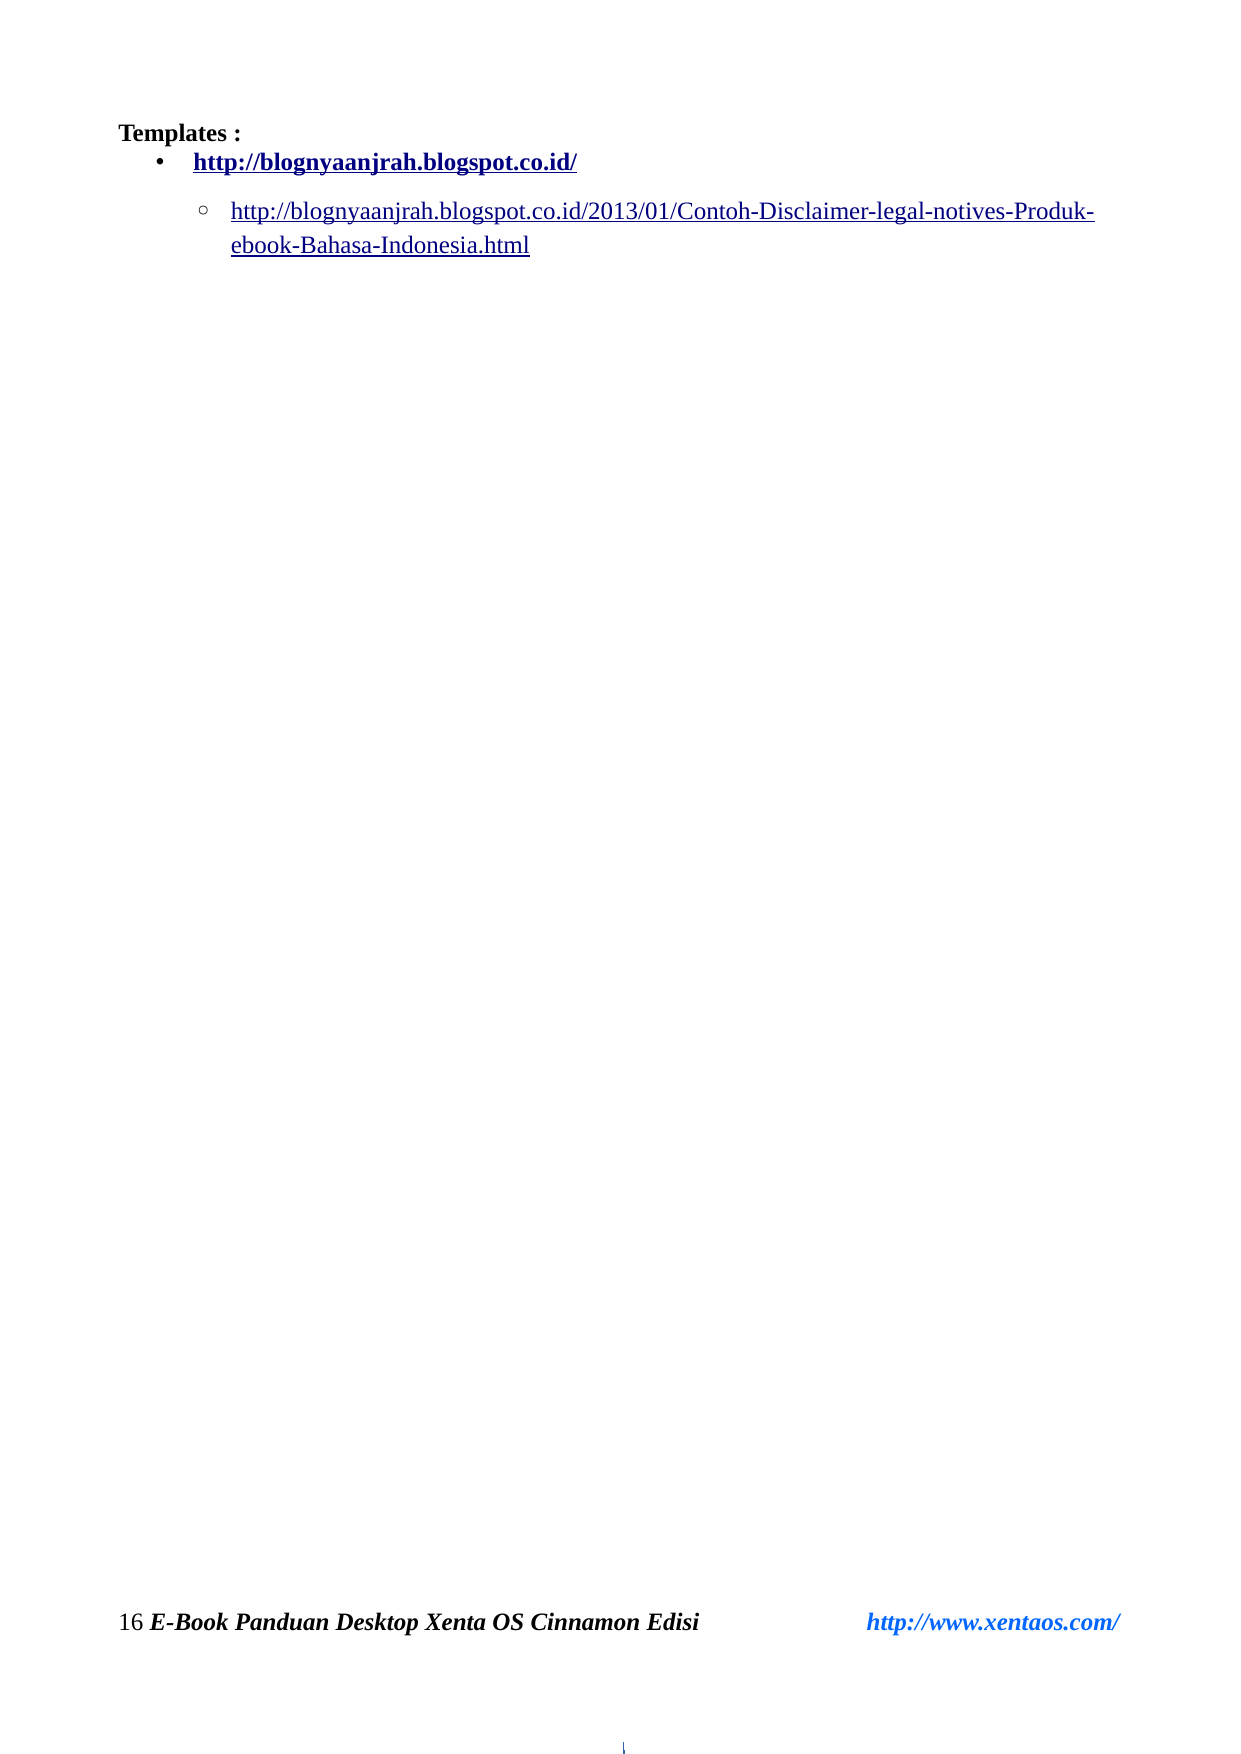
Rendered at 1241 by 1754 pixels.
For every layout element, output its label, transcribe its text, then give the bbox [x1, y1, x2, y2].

text Templates : [118, 118, 1122, 147]
list http://blognyaanjrah.blogspot.co.id/ [156, 147, 1122, 176]
list http://blognyaanjrah.blogspot.co.id/2013/01/Contoh-Disclaimer-legal-notives-Produk-ebook-Bahasa-Indonesia.html [193, 196, 1122, 259]
